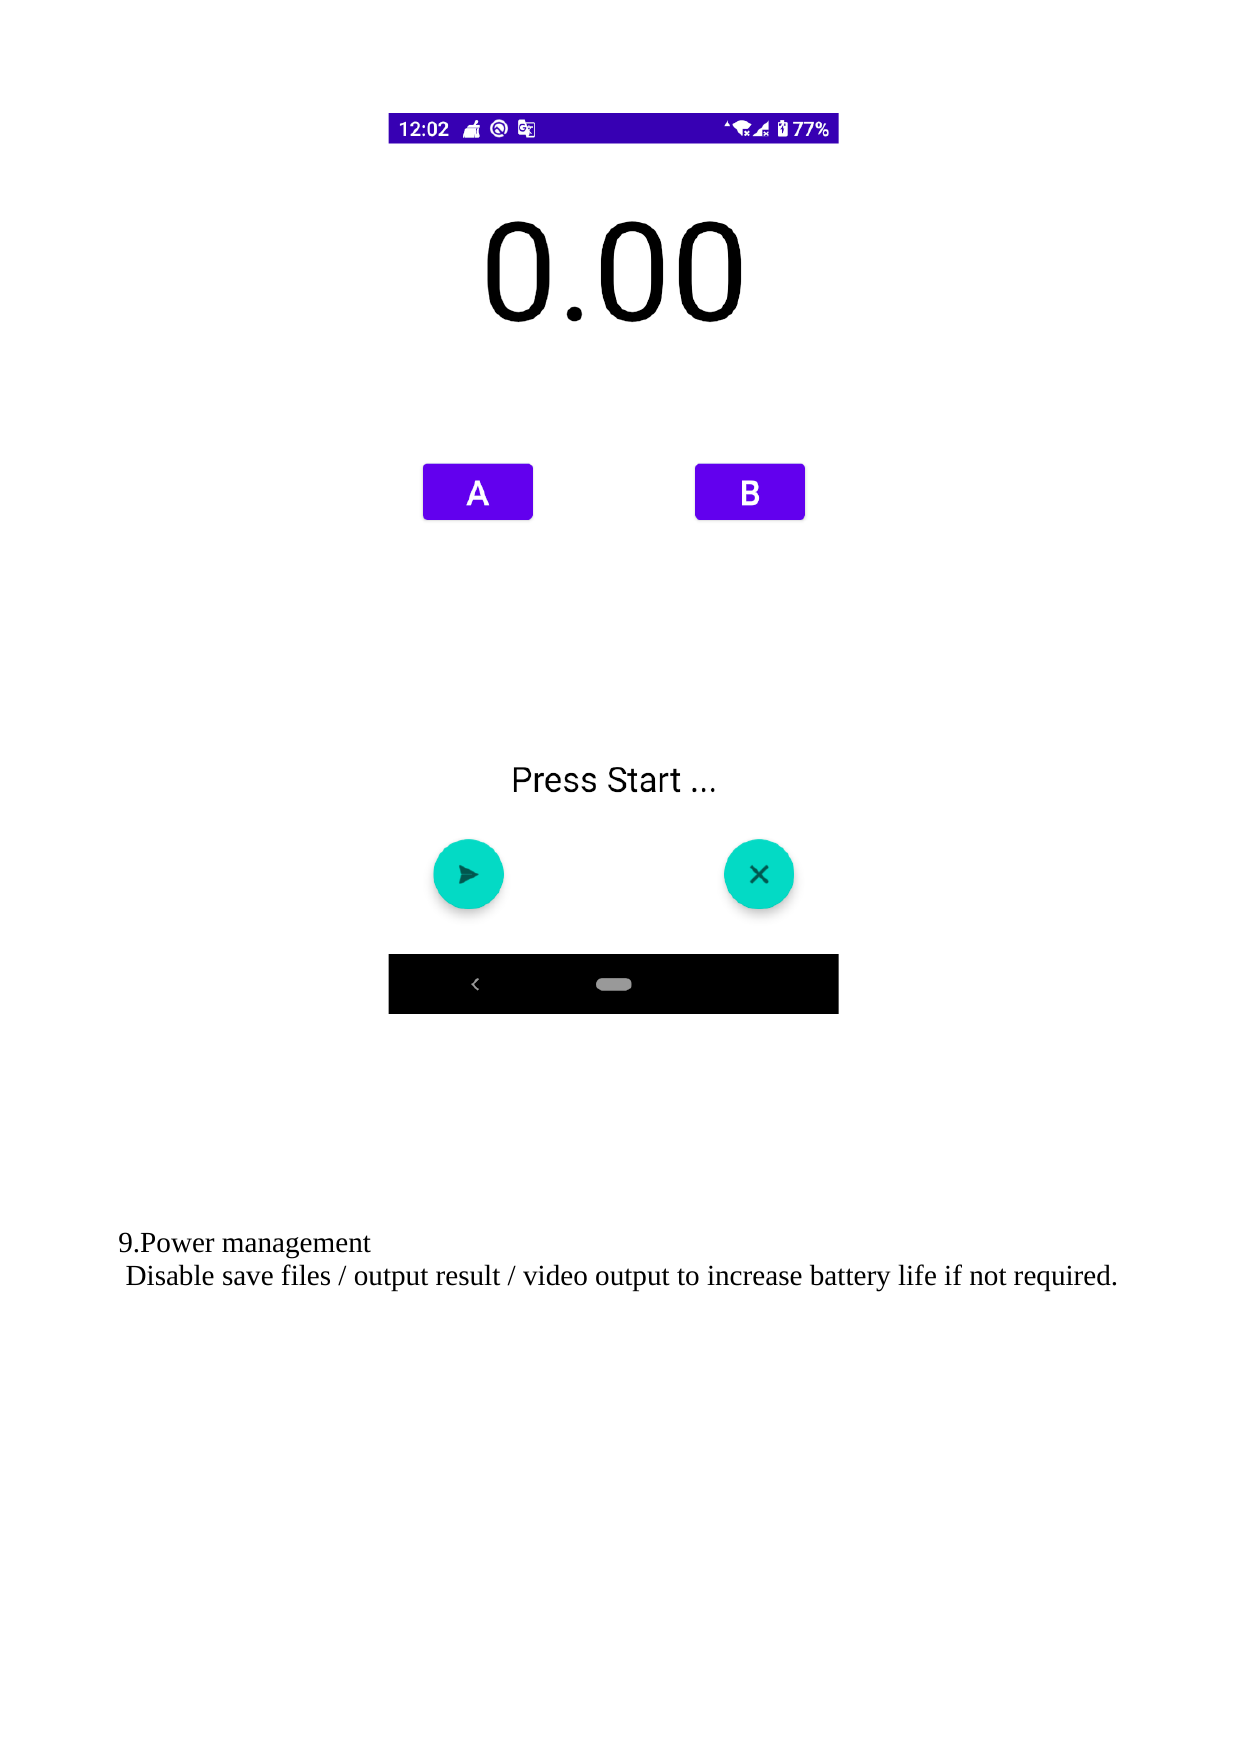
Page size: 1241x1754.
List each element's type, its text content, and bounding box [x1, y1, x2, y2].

text 9.Power management [118, 1225, 1122, 1258]
text Disable save files / output result / video output to increase battery life if not required. [118, 1258, 1122, 1292]
picture [388, 113, 839, 1014]
